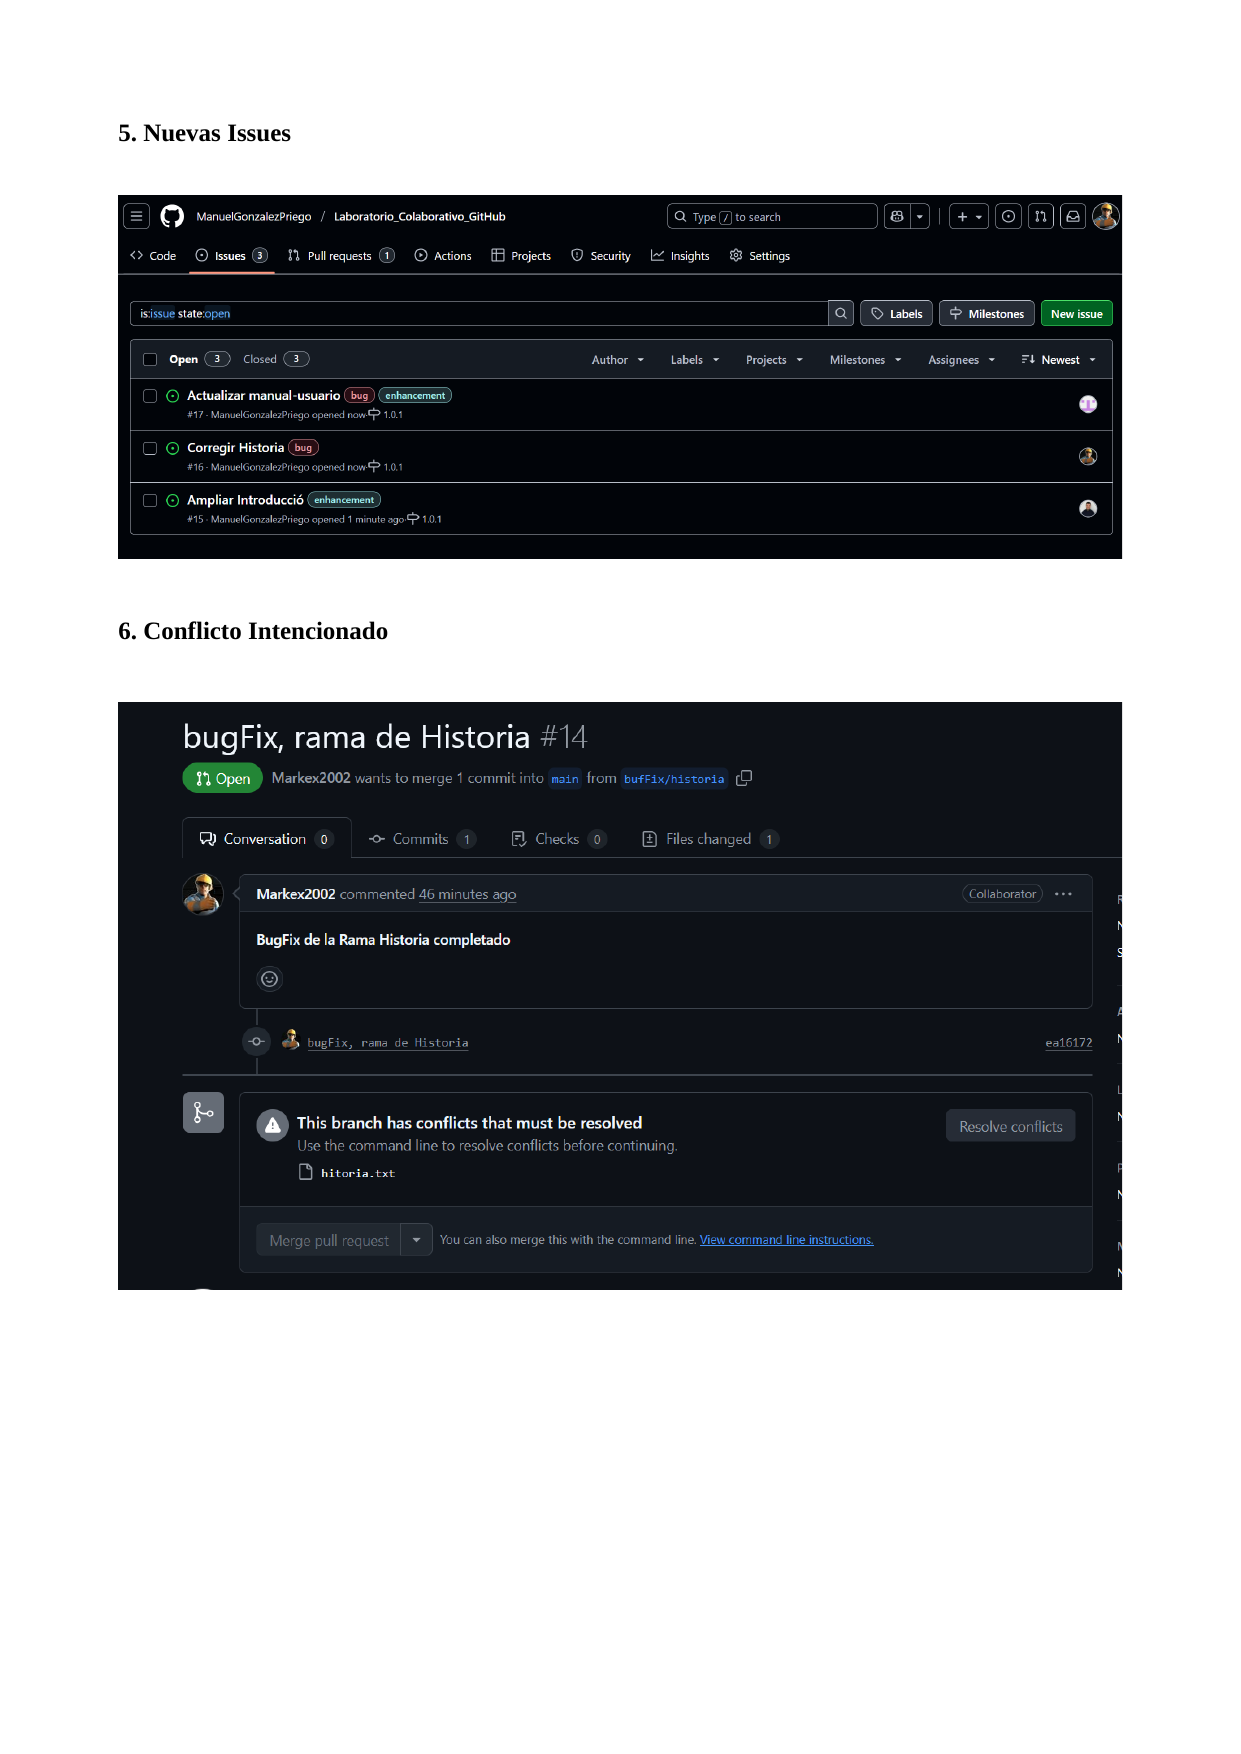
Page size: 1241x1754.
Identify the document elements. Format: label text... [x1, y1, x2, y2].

picture [118, 702, 1123, 1290]
picture [118, 195, 1123, 559]
text 5. Nuevas Issues [118, 118, 1122, 147]
text 6. Conflicto Intencionado [118, 616, 1122, 645]
